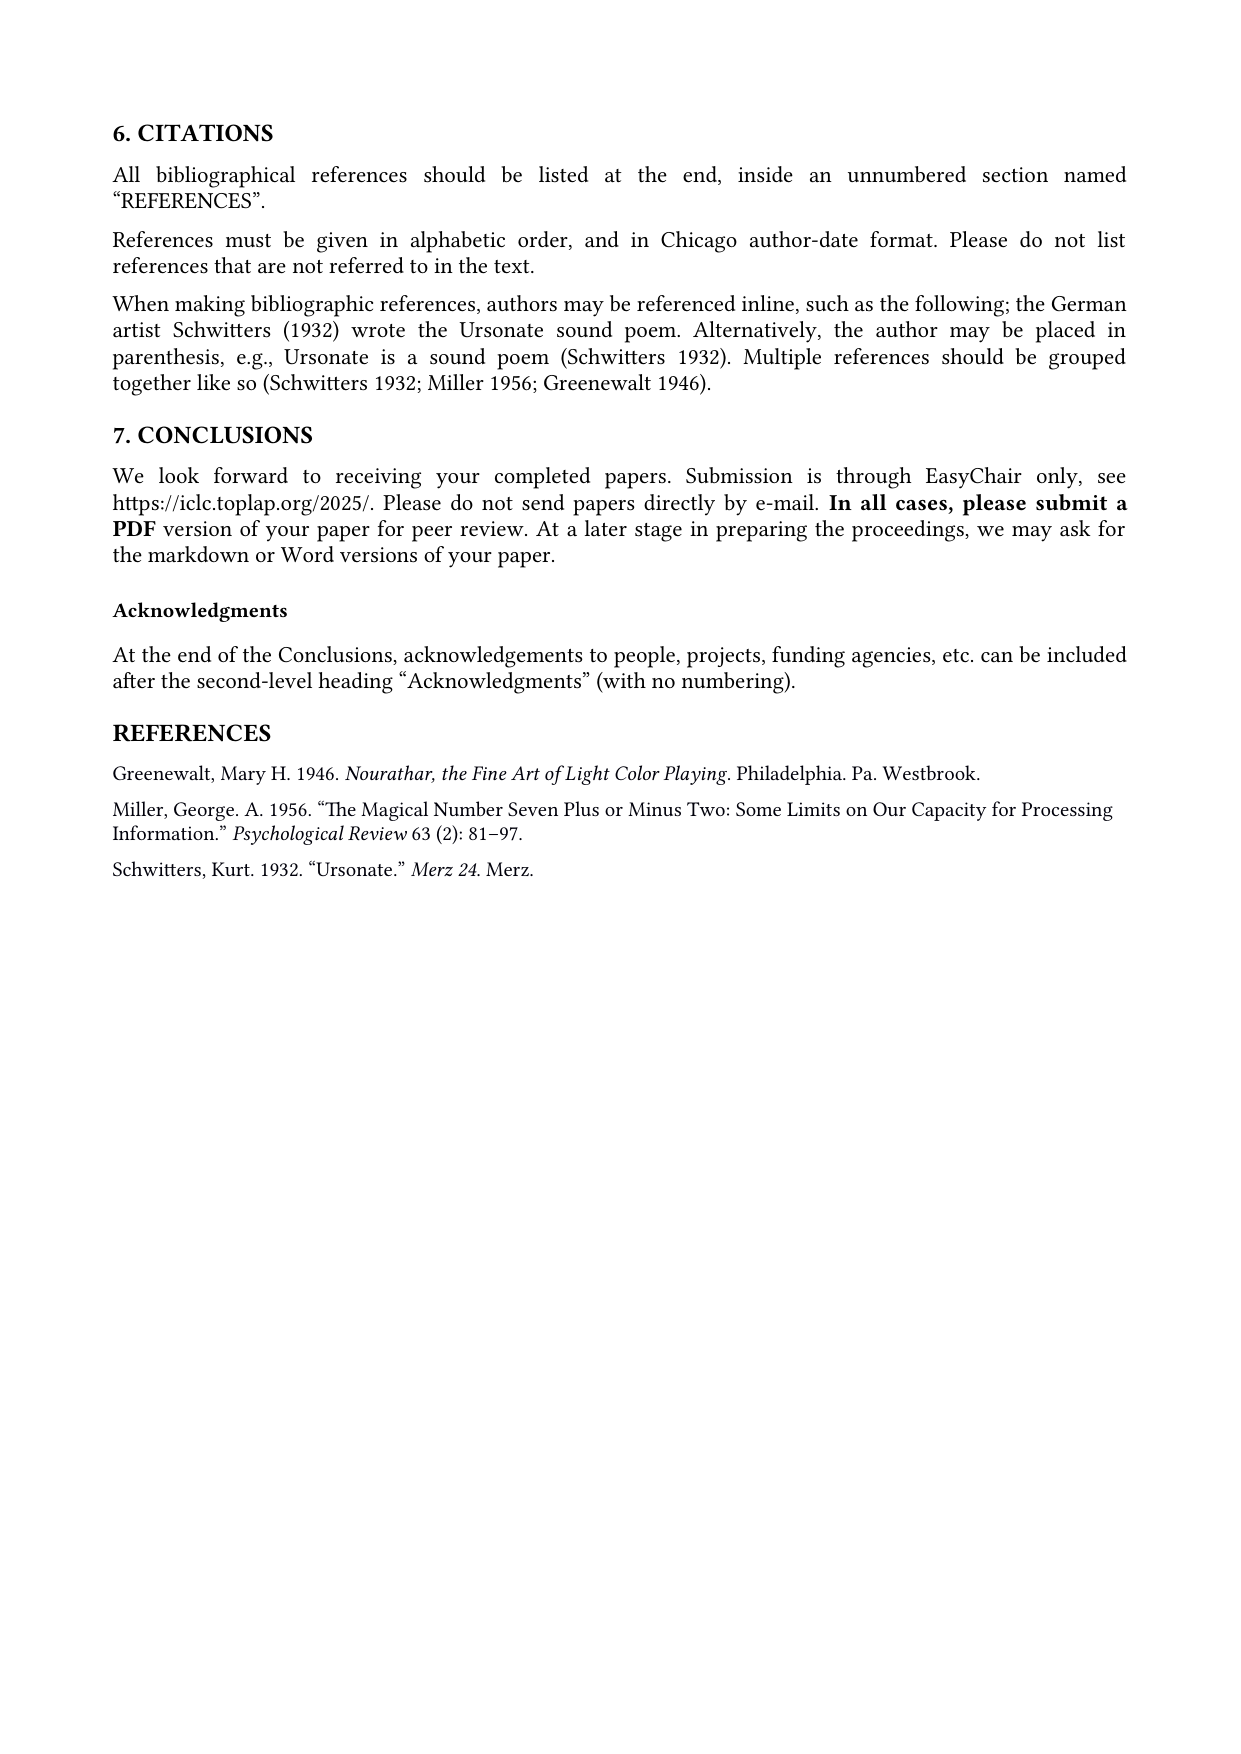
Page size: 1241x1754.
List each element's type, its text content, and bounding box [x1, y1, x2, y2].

subtitle CONCLUSIONS [112, 421, 1128, 449]
subtitle REFERENCES [112, 719, 1128, 747]
text All bibliographical references should be listed at the end, inside an unnumbered section named “REFERENCES”. [112, 162, 1128, 214]
text References must be given in alphabetic order, and in Chicago author-date format. Please do not list references that are not referred to in the text. [112, 226, 1128, 279]
subtitle Citations [112, 119, 1128, 148]
text Miller, George. A. 1956. “The Magical Number Seven Plus or Minus Two: Some Limits on Our Capacity for Processing Information.” Psychological Review 63 (2): 81–97. [112, 797, 1128, 845]
subtitle Acknowledgments [112, 599, 1128, 623]
text When making bibliographic references, authors may be referenced inline, such as the following; the German artist Schwitters (1932) wrote the Ursonate sound poem. Alternatively, the author may be placed in parenthesis, e.g., Ursonate is a sound poem (Schwitters 1932). Multiple references should be grouped together like so (Schwitters 1932; Miller 1956; Greenewalt 1946). [112, 291, 1128, 396]
text At the end of the Conclusions, acknowledgements to people, projects, funding agencies, etc. can be included after the second-level heading “Acknowledgments” (with no numbering). [112, 642, 1128, 694]
text Schwitters, Kurt. 1932. “Ursonate.” Merz 24. Merz. [112, 857, 1128, 881]
text We look forward to receiving your completed papers. Submission is through EasyChair only, see https://iclc.toplap.org/2025/. Please do not send papers directly by e-mail. In all cases, please submit a PDF version of your paper for peer review. At a later stage in preparing the proceedings, we may ask for the markdown or Word versions of your paper. [112, 463, 1128, 568]
text Greenewalt, Mary H. 1946. Nourathar, the Fine Art of Light Color Playing. Philadelphia. Pa. Westbrook. [112, 761, 1128, 785]
